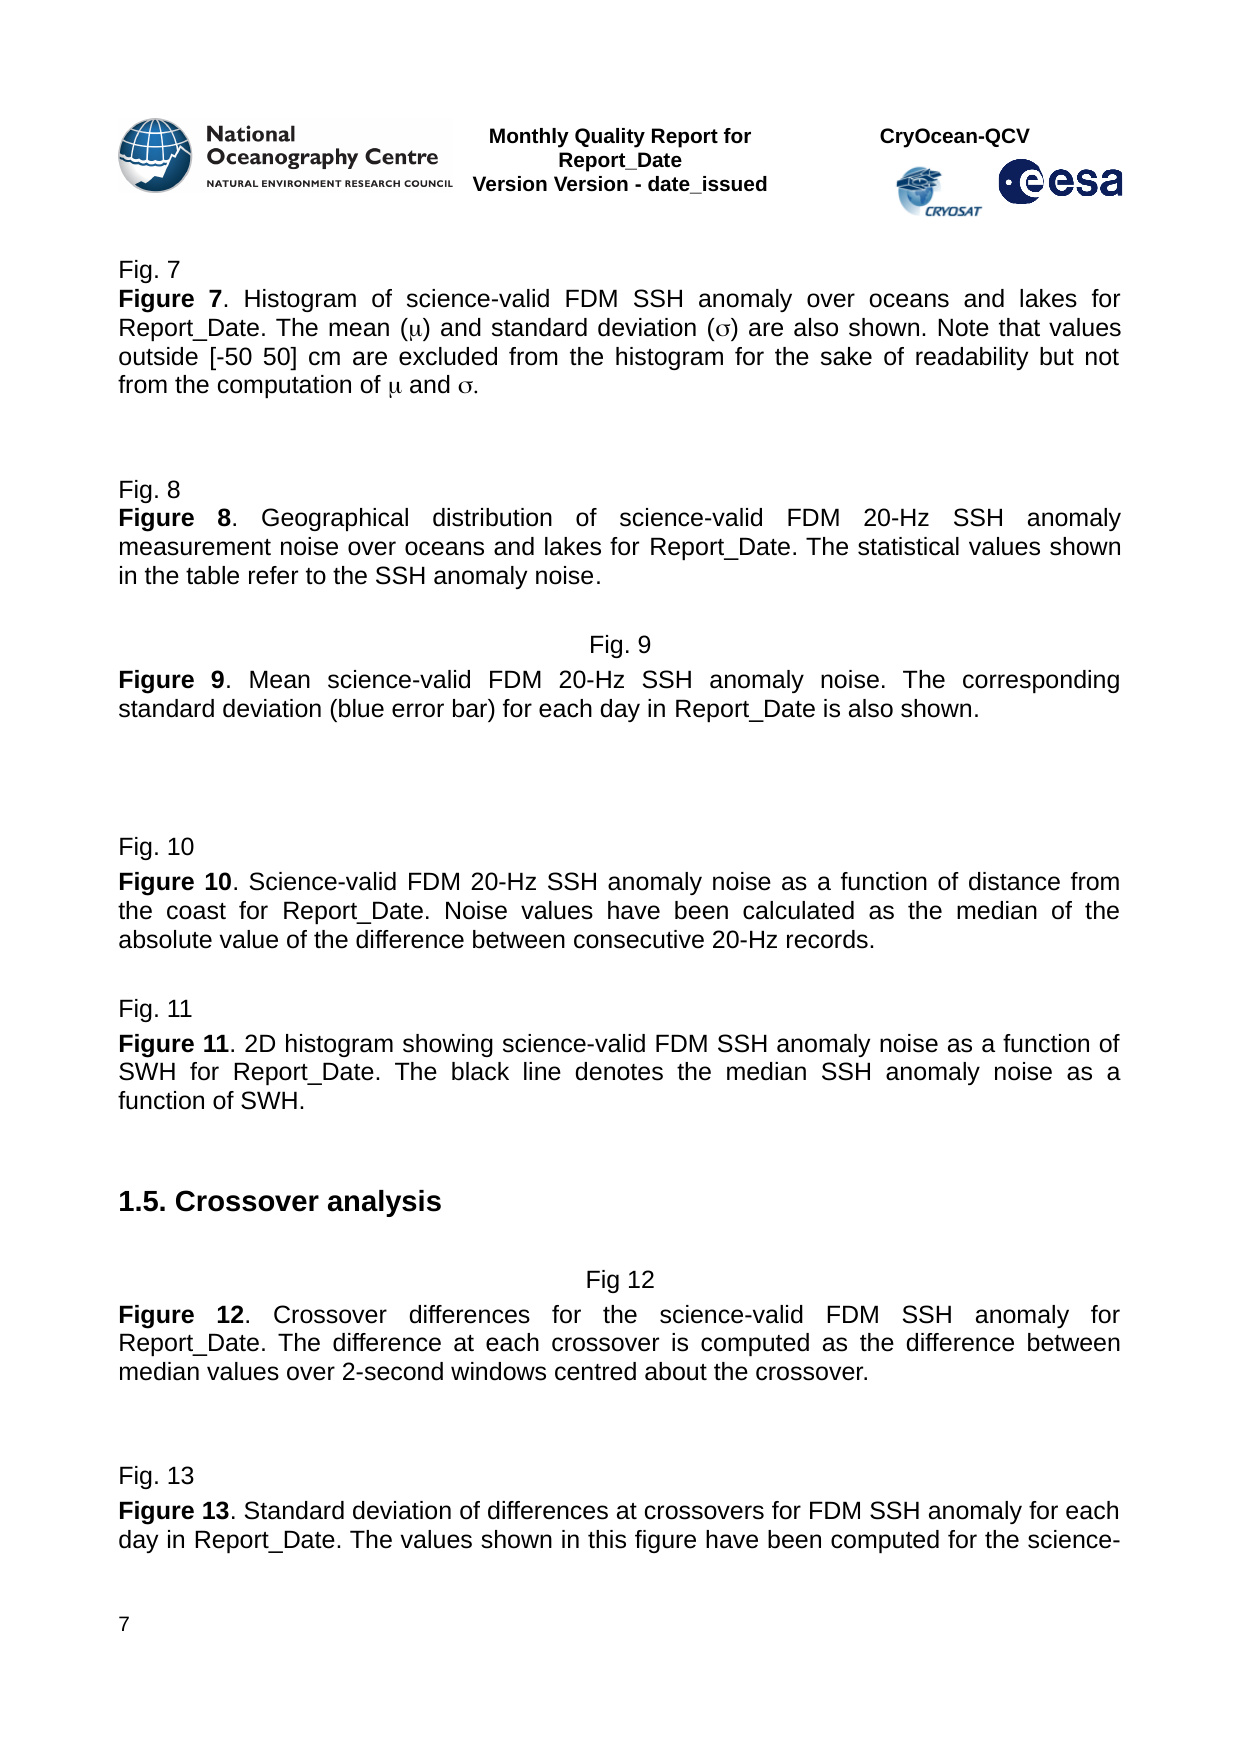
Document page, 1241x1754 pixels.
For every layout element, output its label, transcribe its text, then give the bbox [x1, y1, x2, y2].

text 1.5. Crossover analysis [118, 1184, 1122, 1218]
text Fig 12 [118, 1265, 1122, 1294]
text Figure 10. Science-valid FDM 20-Hz SSH anomaly noise as a function of distance from the coast for Report_Date. Noise values have been calculated as the median of the absolute value of the difference between consecutive 20-Hz records. [118, 867, 1122, 953]
text Figure 7. Histogram of science-valid FDM SSH anomaly over oceans and lakes for Report_Date. The mean (μ) and standard deviation (σ) are also shown. Note that values outside [-50 50] cm are excluded from the histogram for the sake of readability but not from the computation of μ and σ. [118, 284, 1122, 399]
text Figure 9. Mean science-valid FDM 20-Hz SSH anomaly noise. The corresponding standard deviation (blue error bar) for each day in Report_Date is also shown. [118, 665, 1122, 722]
text Fig. 10 [118, 832, 1122, 861]
text Figure 13. Standard deviation of differences at crossovers for FDM SSH anomaly for each day in Report_Date. The values shown in this figure have been computed for the science- [118, 1496, 1122, 1553]
picture [118, 118, 453, 193]
text Fig. 13 [118, 1461, 1122, 1490]
text Figure 8. Geographical distribution of science-valid FDM 20-Hz SSH anomaly measurement noise over oceans and lakes for Report_Date. The statistical values shown in the table refer to the SSH anomaly noise. [118, 503, 1122, 589]
text Figure 12. Crossover differences for the science-valid FDM SSH anomaly for Report_Date. The difference at each crossover is computed as the difference between median values over 2-second windows centred about the crossover. [118, 1300, 1122, 1386]
text Fig. 7 [118, 255, 1122, 284]
picture [876, 159, 1123, 224]
text Fig. 9 [118, 630, 1122, 659]
text Figure 11. 2D histogram showing science-valid FDM SSH anomaly noise as a function of SWH for Report_Date. The black line denotes the median SSH anomaly noise as a function of SWH. [118, 1029, 1122, 1115]
text Fig. 11 [118, 994, 1122, 1023]
text Fig. 8 [118, 474, 1122, 503]
